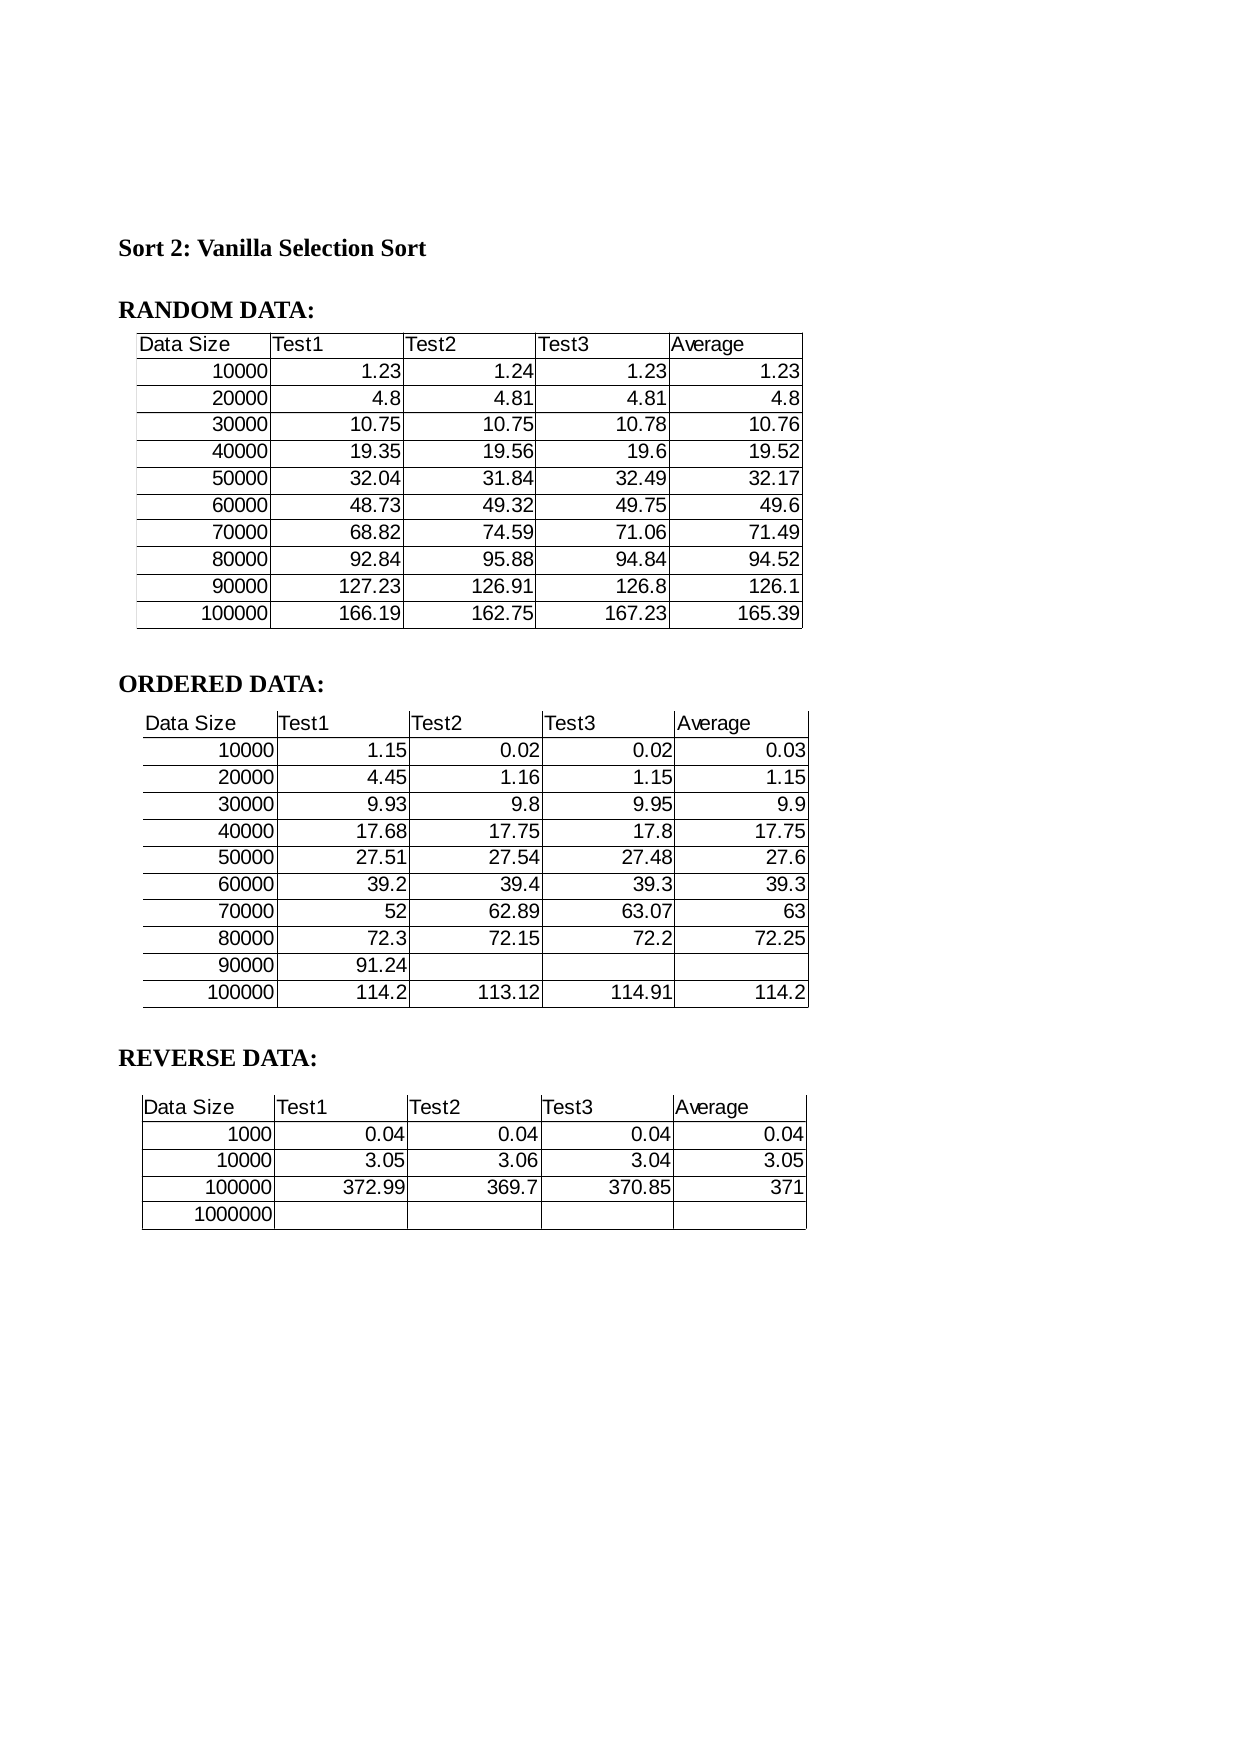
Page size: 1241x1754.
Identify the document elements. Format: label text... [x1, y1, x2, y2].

text REVERSE DATA: [118, 1043, 1122, 1072]
text ORDERED DATA: [118, 669, 1122, 727]
text RANDOM DATA: [118, 295, 1122, 324]
text Sort 2: Vanilla Selection Sort [118, 233, 1122, 295]
